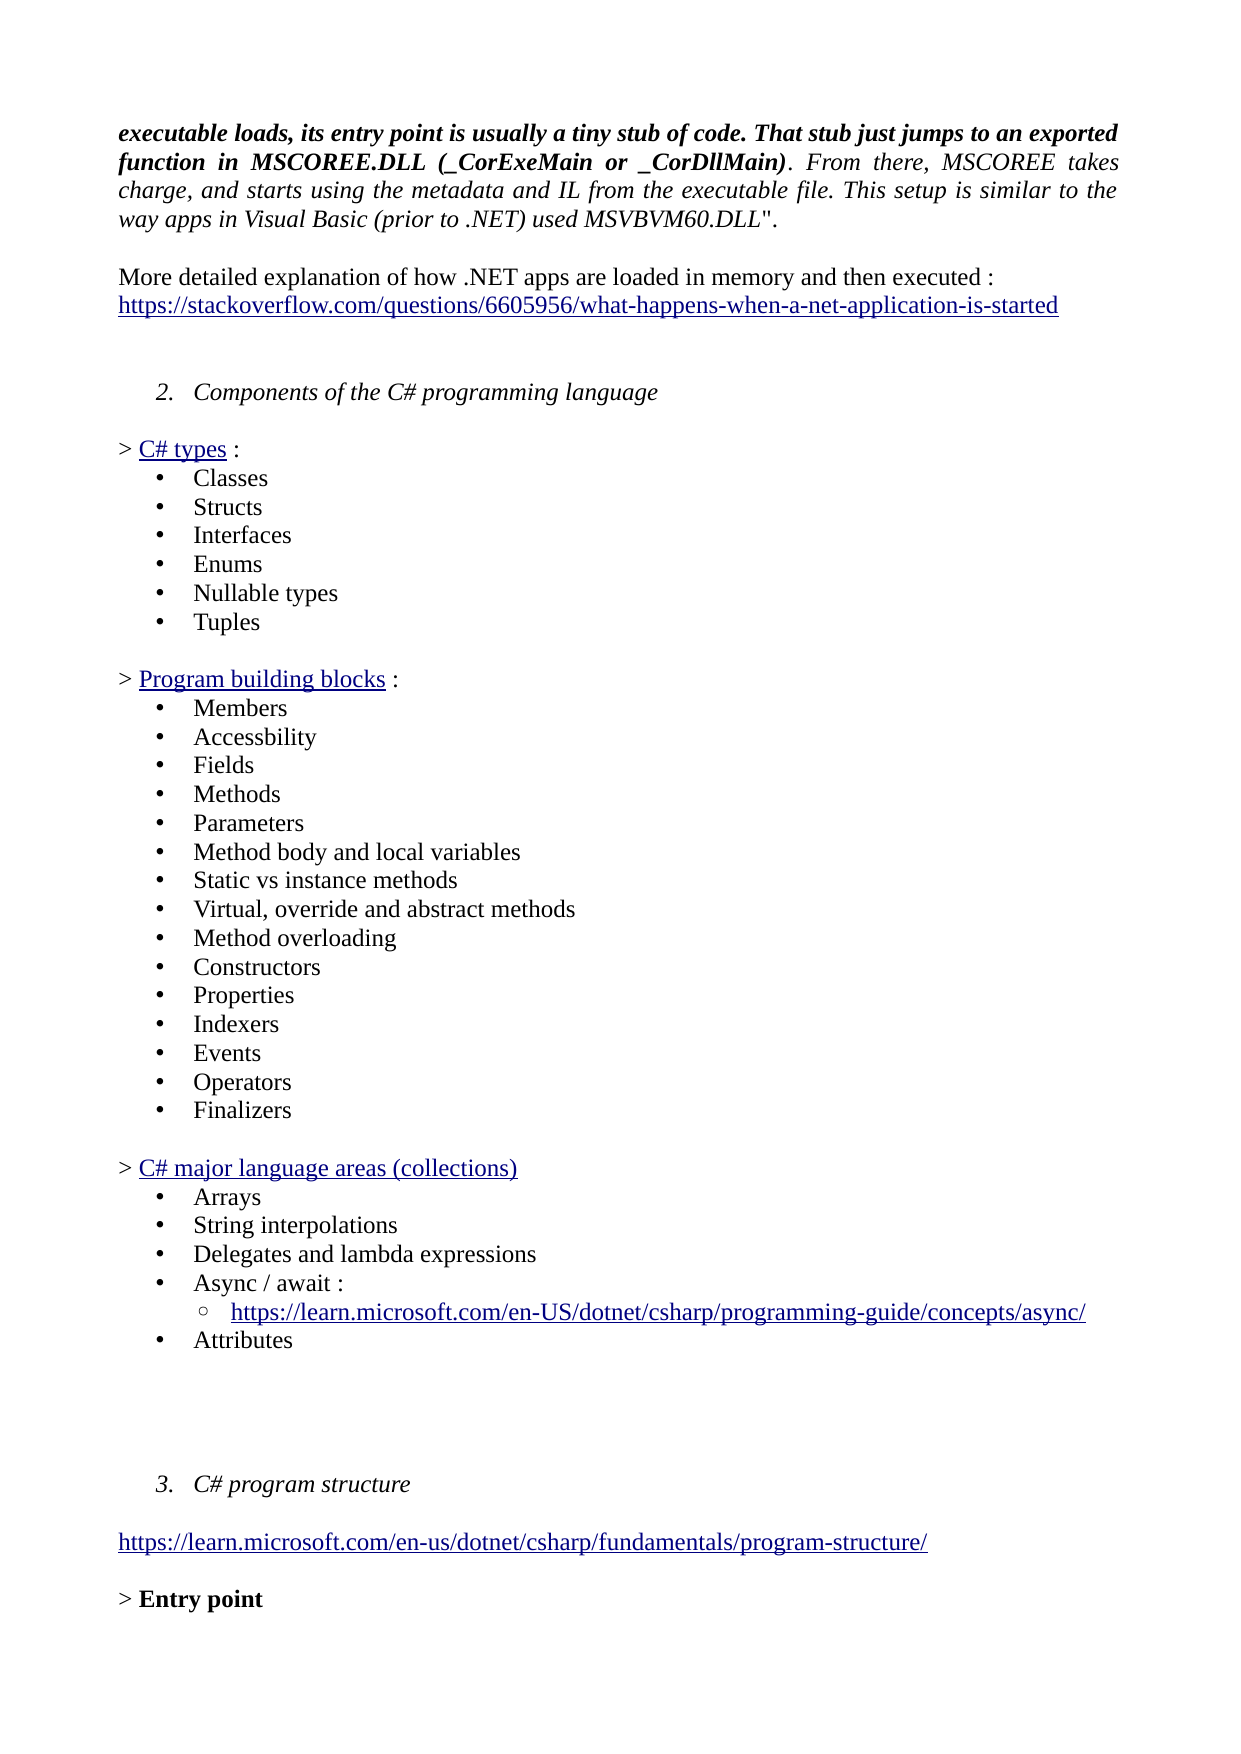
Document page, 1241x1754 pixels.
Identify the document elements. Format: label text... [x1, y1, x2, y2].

list Tuples [156, 607, 1122, 636]
list Static vs instance methods [156, 866, 1122, 894]
list Enums [156, 549, 1122, 578]
list Operators [156, 1067, 1122, 1096]
list Properties [156, 981, 1122, 1009]
text > Program building blocks : [118, 664, 1122, 693]
list Constructors [156, 952, 1122, 981]
text > C# types : [118, 434, 1122, 463]
list Parameters [156, 808, 1122, 837]
list Delegates and lambda expressions [156, 1239, 1122, 1268]
list Indexers [156, 1009, 1122, 1038]
text > C# major language areas (collections) [118, 1153, 1122, 1182]
list Structs [156, 492, 1122, 521]
list Nullable types [156, 578, 1122, 607]
list https://learn.microsoft.com/en-US/dotnet/csharp/programming-guide/concepts/async/ [193, 1297, 1122, 1326]
list Arrays [156, 1182, 1122, 1211]
list Components of the C# programming language [156, 377, 1122, 406]
list Fields [156, 751, 1122, 779]
list Methods [156, 779, 1122, 808]
text More detailed explanation of how .NET apps are loaded in memory and then executed : [118, 262, 1122, 291]
list String interpolations [156, 1211, 1122, 1239]
list Interfaces [156, 521, 1122, 549]
list Events [156, 1038, 1122, 1067]
text > Entry point [118, 1584, 1122, 1613]
list Virtual, override and abstract methods [156, 894, 1122, 923]
list Accessbility [156, 722, 1122, 751]
list C# program structure [156, 1469, 1122, 1498]
list Method body and local variables [156, 837, 1122, 866]
list Classes [156, 463, 1122, 492]
text https://stackoverflow.com/questions/6605956/what-happens-when-a-net-application-is-started [118, 291, 1122, 319]
text https://learn.microsoft.com/en-us/dotnet/csharp/fundamentals/program-structure/ [118, 1527, 1122, 1556]
list Method overloading [156, 923, 1122, 952]
list Async / await : [156, 1268, 1122, 1297]
list Attributes [156, 1326, 1122, 1354]
list Members [156, 693, 1122, 722]
list Finalizers [156, 1096, 1122, 1124]
text executable loads, its entry point is usually a tiny stub of code. That stub just jumps to an exported function in MSCOREE.DLL (_CorExeMain or _CorDllMain). From there, MSCOREE takes charge, and starts using the metadata and IL from the executable file. This setup is similar to the way apps in Visual Basic (prior to .NET) used MSVBVM60.DLL". [118, 118, 1122, 233]
